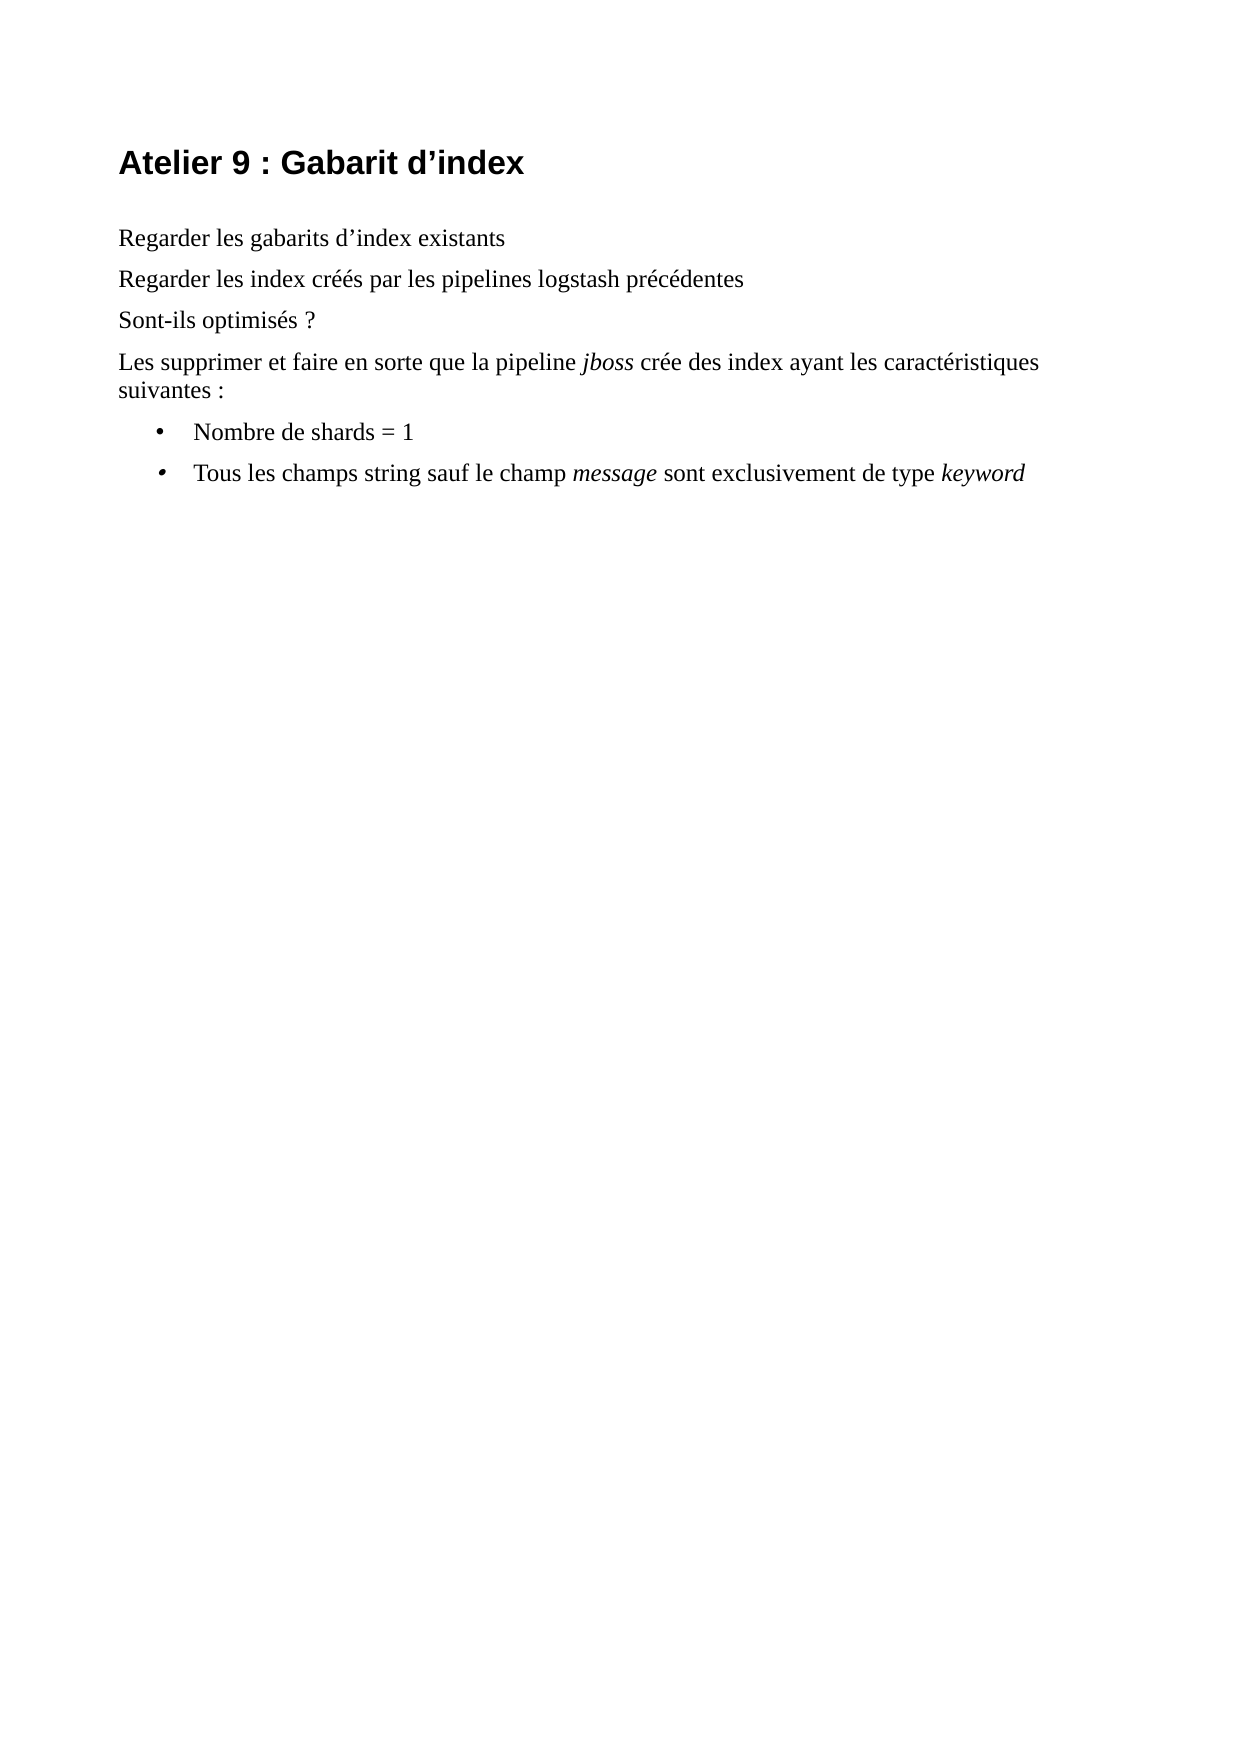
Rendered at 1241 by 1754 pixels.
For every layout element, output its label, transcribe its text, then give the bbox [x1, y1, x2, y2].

text Regarder les gabarits d’index existants [118, 223, 1122, 252]
list Tous les champs string sauf le champ message sont exclusivement de type keyword [156, 458, 1122, 487]
text Sont-ils optimisés ? [118, 306, 1122, 334]
text Les supprimer et faire en sorte que la pipeline jboss crée des index ayant les caractéristiques suivantes : [118, 347, 1122, 404]
list Nombre de shards = 1 [156, 417, 1122, 446]
subtitle Atelier 9 : Gabarit d’index [118, 143, 1122, 182]
text Regarder les index créés par les pipelines logstash précédentes [118, 264, 1122, 293]
